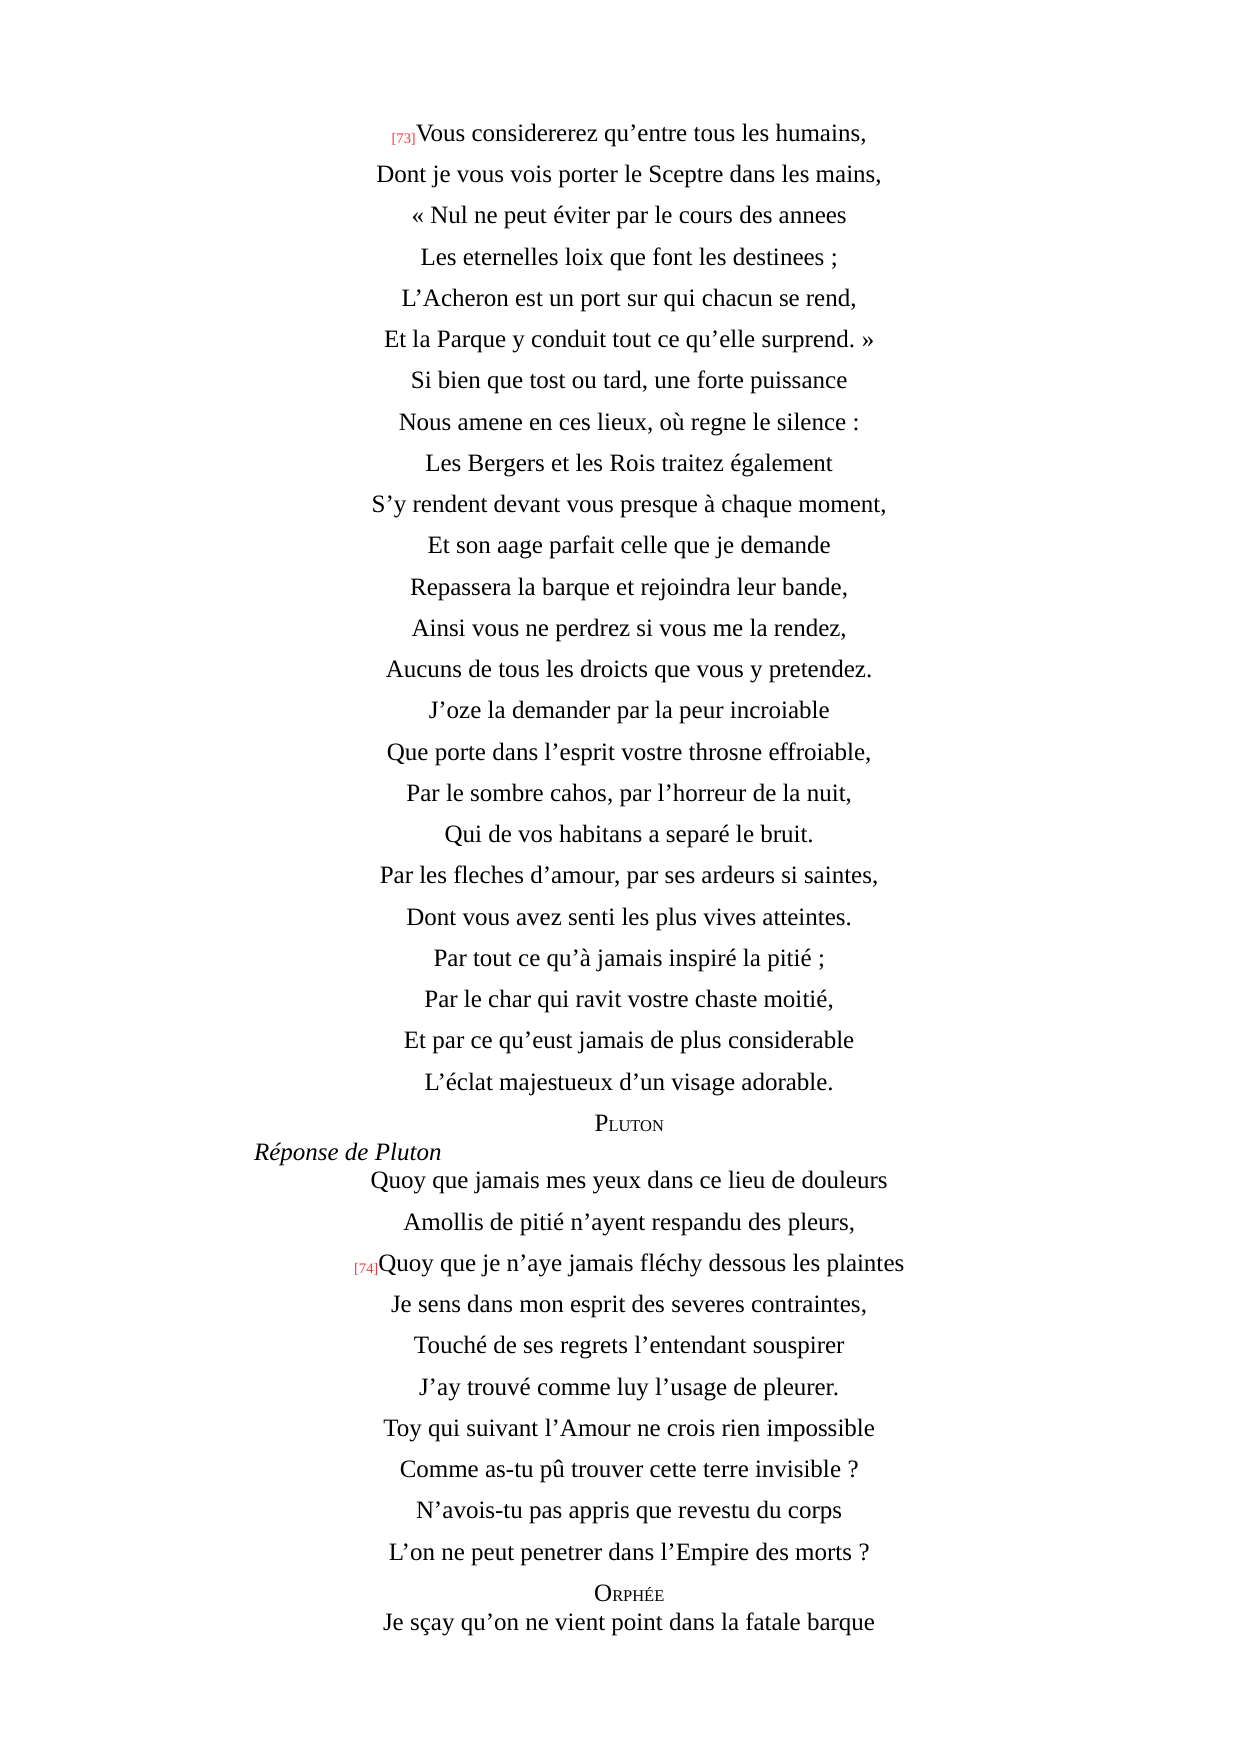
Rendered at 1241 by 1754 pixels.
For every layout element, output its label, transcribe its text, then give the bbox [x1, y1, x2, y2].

text [73]Vous considererez qu’entre tous les humains, [118, 118, 1122, 147]
text Touché de ses regrets l’entendant souspirer [118, 1331, 1122, 1359]
text Nous amene en ces lieux, où regne le silence : [118, 407, 1122, 436]
text Et par ce qu’eust jamais de plus considerable [118, 1026, 1122, 1054]
text Dont vous avez senti les plus vives atteintes. [118, 902, 1122, 931]
text L’éclat majestueux d’un visage adorable. [118, 1067, 1122, 1096]
text « Nul ne peut éviter par le cours des annees [118, 201, 1122, 229]
text Par le sombre cahos, par l’horreur de la nuit, [118, 778, 1122, 807]
text Toy qui suivant l’Amour ne crois rien impossible [118, 1413, 1122, 1442]
text Les Bergers et les Rois traitez également [118, 448, 1122, 477]
text Amollis de pitié n’ayent respandu des pleurs, [118, 1207, 1122, 1236]
text Si bien que tost ou tard, une forte puissance [118, 366, 1122, 394]
text J’ay trouvé comme luy l’usage de pleurer. [118, 1372, 1122, 1401]
text Réponse de Pluton [236, 1137, 1004, 1166]
text [74]Quoy que je n’aye jamais fléchy dessous les plaintes [118, 1248, 1122, 1277]
text S’y rendent devant vous presque à chaque moment, [118, 489, 1122, 518]
text Repassera la barque et rejoindra leur bande, [118, 572, 1122, 601]
text Qui de vos habitans a separé le bruit. [118, 819, 1122, 848]
text Orphée [118, 1578, 1122, 1607]
text J’oze la demander par la peur incroiable [118, 696, 1122, 724]
text N’avois-tu pas appris que revestu du corps [118, 1496, 1122, 1524]
text Que porte dans l’esprit vostre throsne effroiable, [118, 737, 1122, 766]
text Quoy que jamais mes yeux dans ce lieu de douleurs [118, 1166, 1122, 1194]
text Et son aage parfait celle que je demande [118, 531, 1122, 559]
text Pluton [118, 1108, 1122, 1137]
text Les eternelles loix que font les destinees ; [118, 242, 1122, 271]
text L’on ne peut penetrer dans l’Empire des morts ? [118, 1537, 1122, 1566]
text Je sçay qu’on ne vient point dans la fatale barque [118, 1607, 1122, 1636]
text Par tout ce qu’à jamais inspiré la pitié ; [118, 943, 1122, 972]
text Ainsi vous ne perdrez si vous me la rendez, [118, 613, 1122, 642]
text L’Acheron est un port sur qui chacun se rend, [118, 283, 1122, 312]
text Par le char qui ravit vostre chaste moitié, [118, 984, 1122, 1013]
text Comme as-tu pû trouver cette terre invisible ? [118, 1454, 1122, 1483]
text Et la Parque y conduit tout ce qu’elle surprend. » [118, 324, 1122, 353]
text Je sens dans mon esprit des severes contraintes, [118, 1289, 1122, 1318]
text Par les fleches d’amour, par ses ardeurs si saintes, [118, 861, 1122, 889]
text Dont je vous vois porter le Sceptre dans les mains, [118, 159, 1122, 188]
text Aucuns de tous les droicts que vous y pretendez. [118, 654, 1122, 683]
